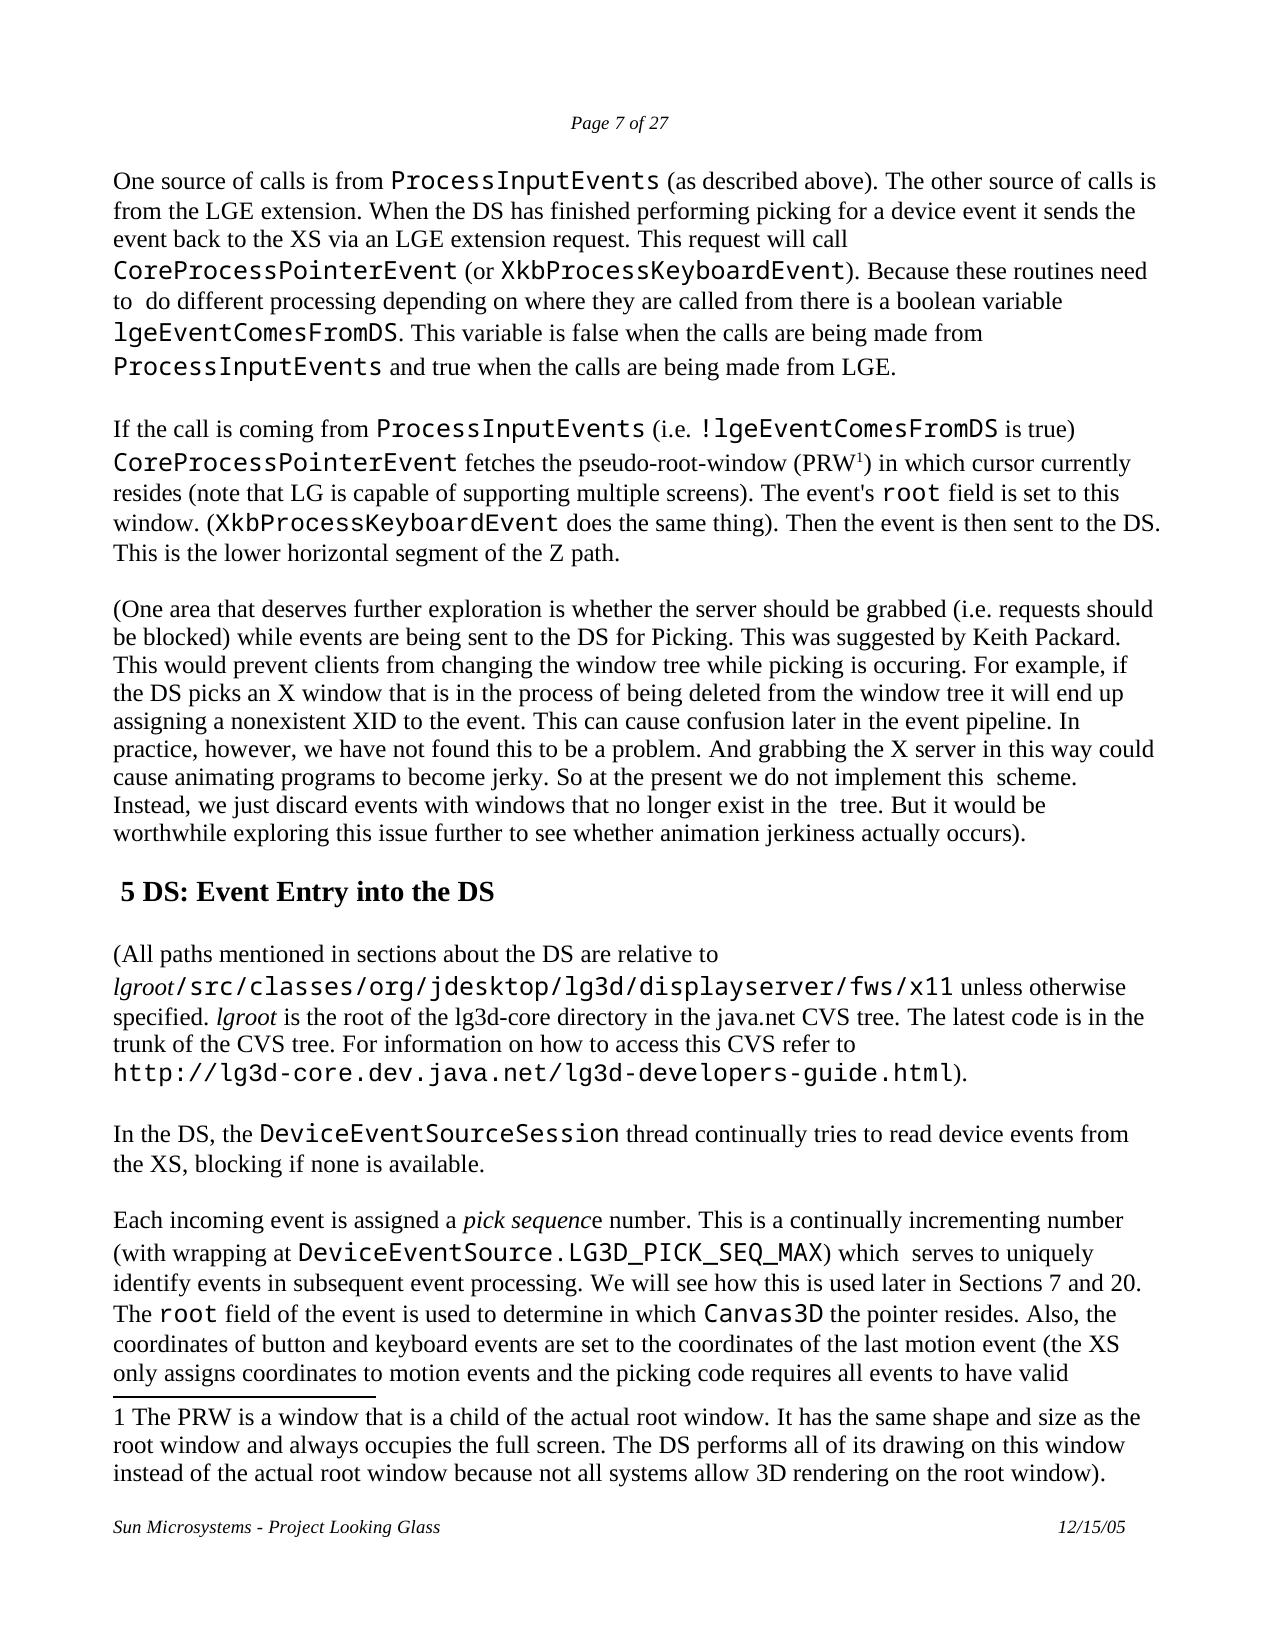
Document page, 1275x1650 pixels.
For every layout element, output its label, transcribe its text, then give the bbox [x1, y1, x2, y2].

text One source of calls is from ProcessInputEvents (as described above). The other source of calls is from the LGE extension. When the DS has finished performing picking for a device event it sends the event back to the XS via an LGE extension request. This request will call CoreProcessPointerEvent (or XkbProcessKeyboardEvent). Because these routines need to do different processing depending on where they are called from there is a boolean variable lgeEventComesFromDS. This variable is false when the calls are being made from ProcessInputEvents and true when the calls are being made from LGE. [113, 163, 1162, 383]
text (One area that deserves further exploration is whether the server should be grabbed (i.e. requests should be blocked) while events are being sent to the DS for Picking. This was suggested by Keith Packard. This would prevent clients from changing the window tree while picking is occuring. For example, if the DS picks an X window that is in the process of being deleted from the window tree it will end up assigning a nonexistent XID to the event. This can cause confusion later in the event pipeline. In practice, however, we have not found this to be a problem. And grabbing the X server in this way could cause animating programs to become jerky. So at the present we do not implement this scheme. Instead, we just discard events with windows that no longer exist in the tree. But it would be worthwhile exploring this issue further to see whether animation jerkiness actually occurs). [113, 595, 1162, 847]
text If the call is coming from ProcessInputEvents (i.e. !lgeEventComesFromDS is true) CoreProcessPointerEvent fetches the pseudo-root-window (PRW) in which cursor currently resides (note that LG is capable of supporting multiple screens). The event's root field is set to this window. (XkbProcessKeyboardEvent does the same thing). Then the event is then sent to the DS. This is the lower horizontal segment of the Z path. [113, 411, 1162, 567]
text Each incoming event is assigned a pick sequence number. This is a continually incrementing number (with wrapping at DeviceEventSource.LG3D_PICK_SEQ_MAX) which serves to uniquely identify events in subsequent event processing. We will see how this is used later in Sections 7 and 20. The root field of the event is used to determine in which Canvas3D the pointer resides. Also, the coordinates of button and keyboard events are set to the coordinates of the last motion event (the XS only assigns coordinates to motion events and the picking code requires all events to have valid [113, 1206, 1162, 1386]
text The PRW is a window that is a child of the actual root window. It has the same shape and size as the root window and always occupies the full screen. The DS performs all of its drawing on this window instead of the actual root window because not all systems allow 3D rendering on the root window). [113, 1403, 1162, 1487]
text (All paths mentioned in sections about the DS are relative to lgroot/src/classes/org/jdesktop/lg3d/displayserver/fws/x11 unless otherwise specified. lgroot is the root of the lg3d-core directory in the java.net CVS tree. The latest code is in the trunk of the CVS tree. For information on how to access this CVS refer to [113, 940, 1162, 1058]
text In the DS, the DeviceEventSourceSession thread continually tries to read device events from the XS, blocking if none is available. [113, 1116, 1162, 1178]
list DS: Event Entry into the DS [113, 875, 1162, 908]
text http://lg3d-core.dev.java.net/lg3d-developers-guide.html). [113, 1058, 1162, 1088]
